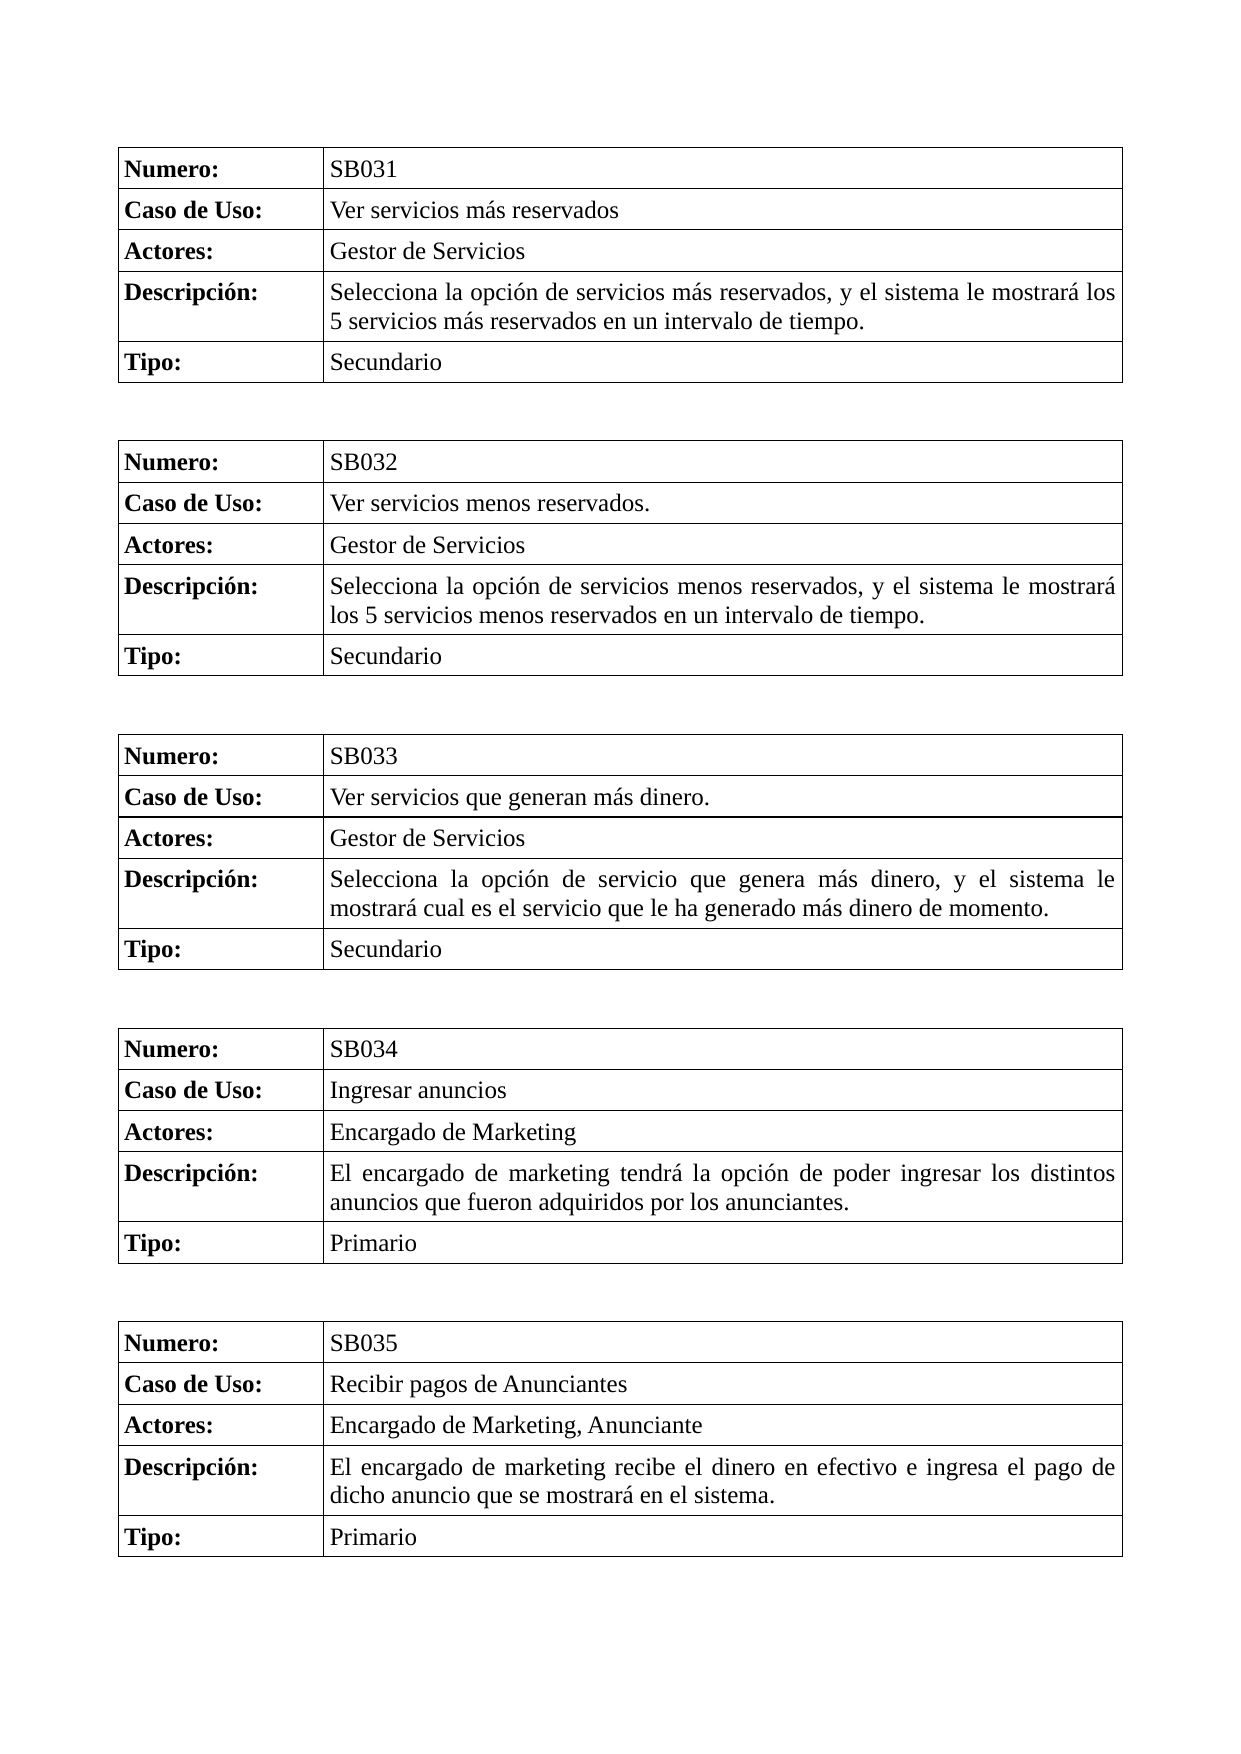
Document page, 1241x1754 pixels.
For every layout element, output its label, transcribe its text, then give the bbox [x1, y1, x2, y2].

table_cell Actores: [119, 1111, 323, 1151]
table_cell Primario [324, 1516, 1122, 1556]
table_cell Ver servicios más reservados [324, 189, 1122, 229]
table_cell Descripción: [119, 1446, 323, 1515]
table_cell Tipo: [119, 929, 323, 969]
table_cell Actores: [119, 818, 323, 858]
table_cell Gestor de Servicios [324, 230, 1122, 271]
table_cell Caso de Uso: [119, 1363, 323, 1403]
table_header Numero: [119, 1029, 323, 1069]
table_header Numero: [119, 1322, 323, 1362]
table_header SB031 [324, 148, 1122, 188]
table_cell Ingresar anuncios [324, 1070, 1122, 1110]
table_cell Descripción: [119, 1152, 323, 1221]
table_cell Actores: [119, 524, 323, 564]
table_cell Selecciona la opción de servicio que genera más dinero, y el sistema le mostrará cual es el servicio que le ha generado más dinero de momento. [324, 859, 1122, 928]
table_header SB034 [324, 1029, 1122, 1069]
table_cell Selecciona la opción de servicios más reservados, y el sistema le mostrará los 5 servicios más reservados en un intervalo de tiempo. [324, 272, 1122, 341]
table_header SB033 [324, 735, 1122, 775]
table_cell Caso de Uso: [119, 776, 323, 816]
table_cell Descripción: [119, 859, 323, 928]
table_cell El encargado de marketing tendrá la opción de poder ingresar los distintos anuncios que fueron adquiridos por los anunciantes. [324, 1152, 1122, 1221]
table_cell Gestor de Servicios [324, 524, 1122, 564]
table_cell Caso de Uso: [119, 483, 323, 523]
table_cell Tipo: [119, 1516, 323, 1556]
table_header Numero: [119, 735, 323, 775]
table_header SB032 [324, 441, 1122, 482]
table_cell El encargado de marketing recibe el dinero en efectivo e ingresa el pago de dicho anuncio que se mostrará en el sistema. [324, 1446, 1122, 1515]
table_cell Descripción: [119, 565, 323, 634]
table_cell Descripción: [119, 272, 323, 341]
table_cell Gestor de Servicios [324, 818, 1122, 858]
table_cell Tipo: [119, 635, 323, 675]
table_cell Secundario [324, 635, 1122, 675]
table_cell Selecciona la opción de servicios menos reservados, y el sistema le mostrará los 5 servicios menos reservados en un intervalo de tiempo. [324, 565, 1122, 634]
table_cell Caso de Uso: [119, 1070, 323, 1110]
table_cell Ver servicios menos reservados. [324, 483, 1122, 523]
table_cell Tipo: [119, 1222, 323, 1262]
table_cell Secundario [324, 929, 1122, 969]
table_cell Ver servicios que generan más dinero. [324, 776, 1122, 816]
table_header Numero: [119, 148, 323, 188]
table_cell Actores: [119, 1405, 323, 1445]
table_header SB035 [324, 1322, 1122, 1362]
table_cell Recibir pagos de Anunciantes [324, 1363, 1122, 1403]
table_header Numero: [119, 441, 323, 482]
table_cell Primario [324, 1222, 1122, 1262]
table_cell Tipo: [119, 342, 323, 382]
table_cell Encargado de Marketing, Anunciante [324, 1405, 1122, 1445]
table_cell Secundario [324, 342, 1122, 382]
table_cell Encargado de Marketing [324, 1111, 1122, 1151]
table_cell Caso de Uso: [119, 189, 323, 229]
table_cell Actores: [119, 230, 323, 271]
